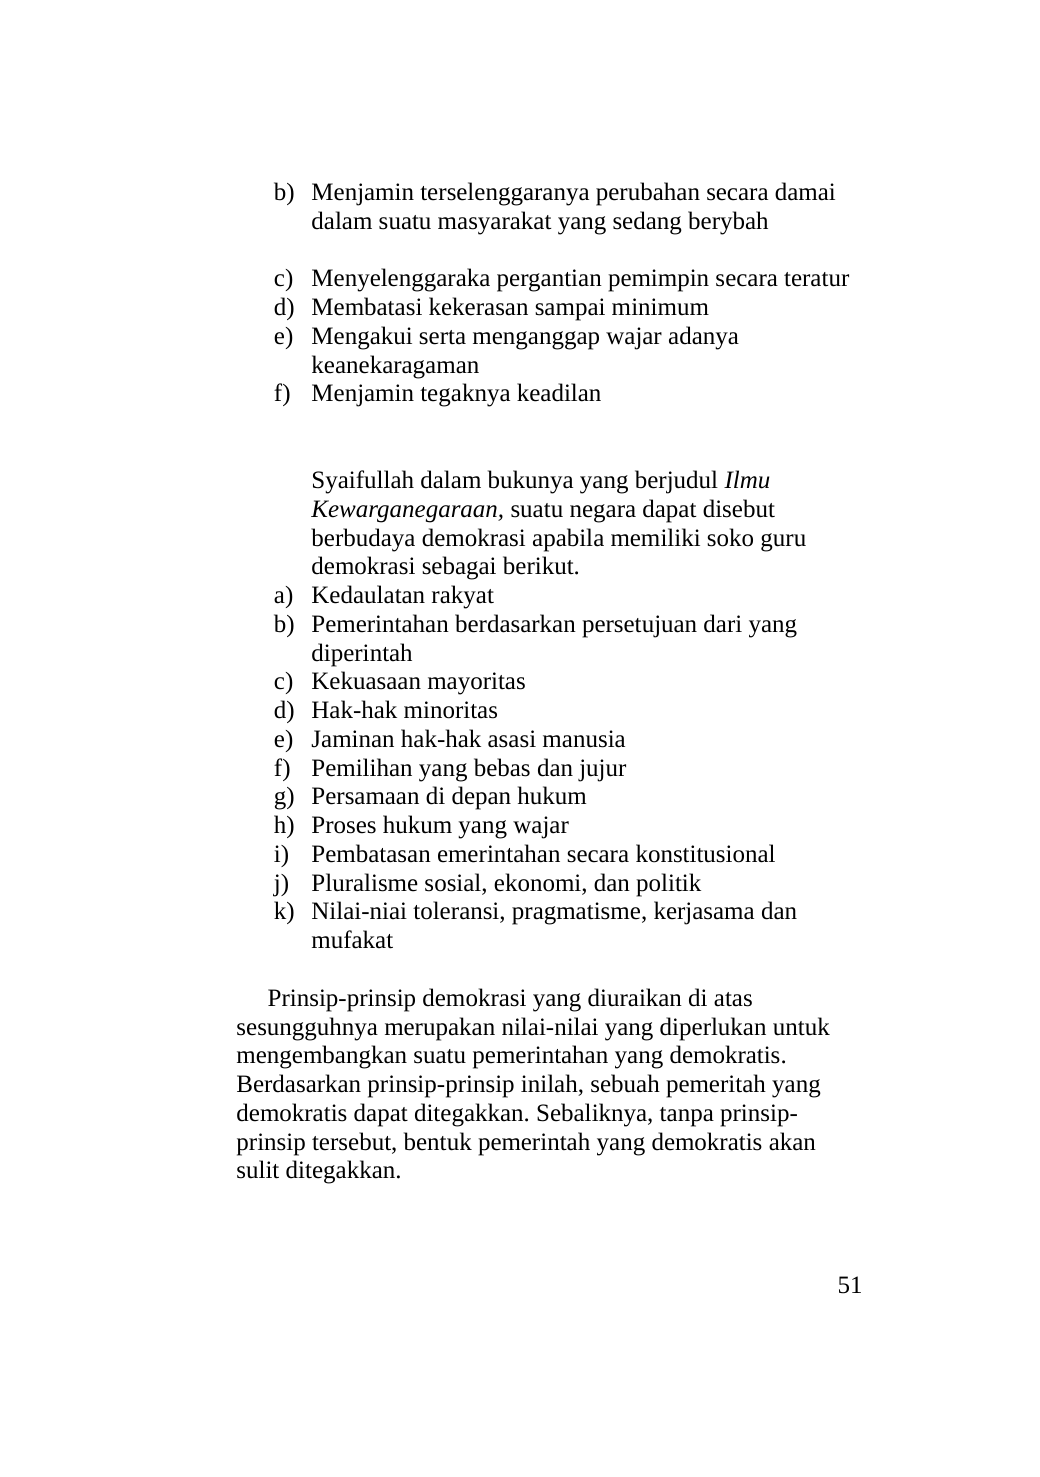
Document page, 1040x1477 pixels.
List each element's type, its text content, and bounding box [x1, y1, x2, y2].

list Proses hukum yang wajar [274, 810, 862, 839]
text Prinsip-prinsip demokrasi yang diuraikan di atas sesungguhnya merupakan nilai-nilai yang diperlukan untuk mengembangkan suatu pemerintahan yang demokratis. Berdasarkan prinsip-prinsip inilah, sebuah pemeritah yang demokratis dapat ditegakkan. Sebaliknya, tanpa prinsip-prinsip tersebut, bentuk pemerintah yang demokratis akan sulit ditegakkan. [236, 983, 862, 1184]
list Kedaulatan rakyat [274, 580, 862, 609]
list Menjamin tegaknya keadilan [274, 378, 862, 407]
list Menyelenggaraka pergantian pemimpin secara teratur [274, 263, 862, 292]
list Syaifullah dalam bukunya yang berjudul Ilmu Kewarganegaraan, suatu negara dapat disebut berbudaya demokrasi apabila memiliki soko guru demokrasi sebagai berikut. [274, 465, 862, 580]
list Pemilihan yang bebas dan jujur [274, 753, 862, 781]
list Menjamin terselenggaranya perubahan secara damai dalam suatu masyarakat yang sedang berybah [274, 177, 862, 235]
list Mengakui serta menganggap wajar adanya keanekaragaman [274, 321, 862, 378]
list Pembatasan emerintahan secara konstitusional [274, 839, 862, 868]
list Pemerintahan berdasarkan persetujuan dari yang diperintah [274, 609, 862, 666]
list Nilai-niai toleransi, pragmatisme, kerjasama dan mufakat [274, 896, 862, 954]
list Membatasi kekerasan sampai minimum [274, 292, 862, 321]
list Jaminan hak-hak asasi manusia [274, 724, 862, 753]
list Hak-hak minoritas [274, 695, 862, 724]
list Persamaan di depan hukum [274, 781, 862, 810]
list Kekuasaan mayoritas [274, 666, 862, 695]
list Pluralisme sosial, ekonomi, dan politik [274, 868, 862, 896]
